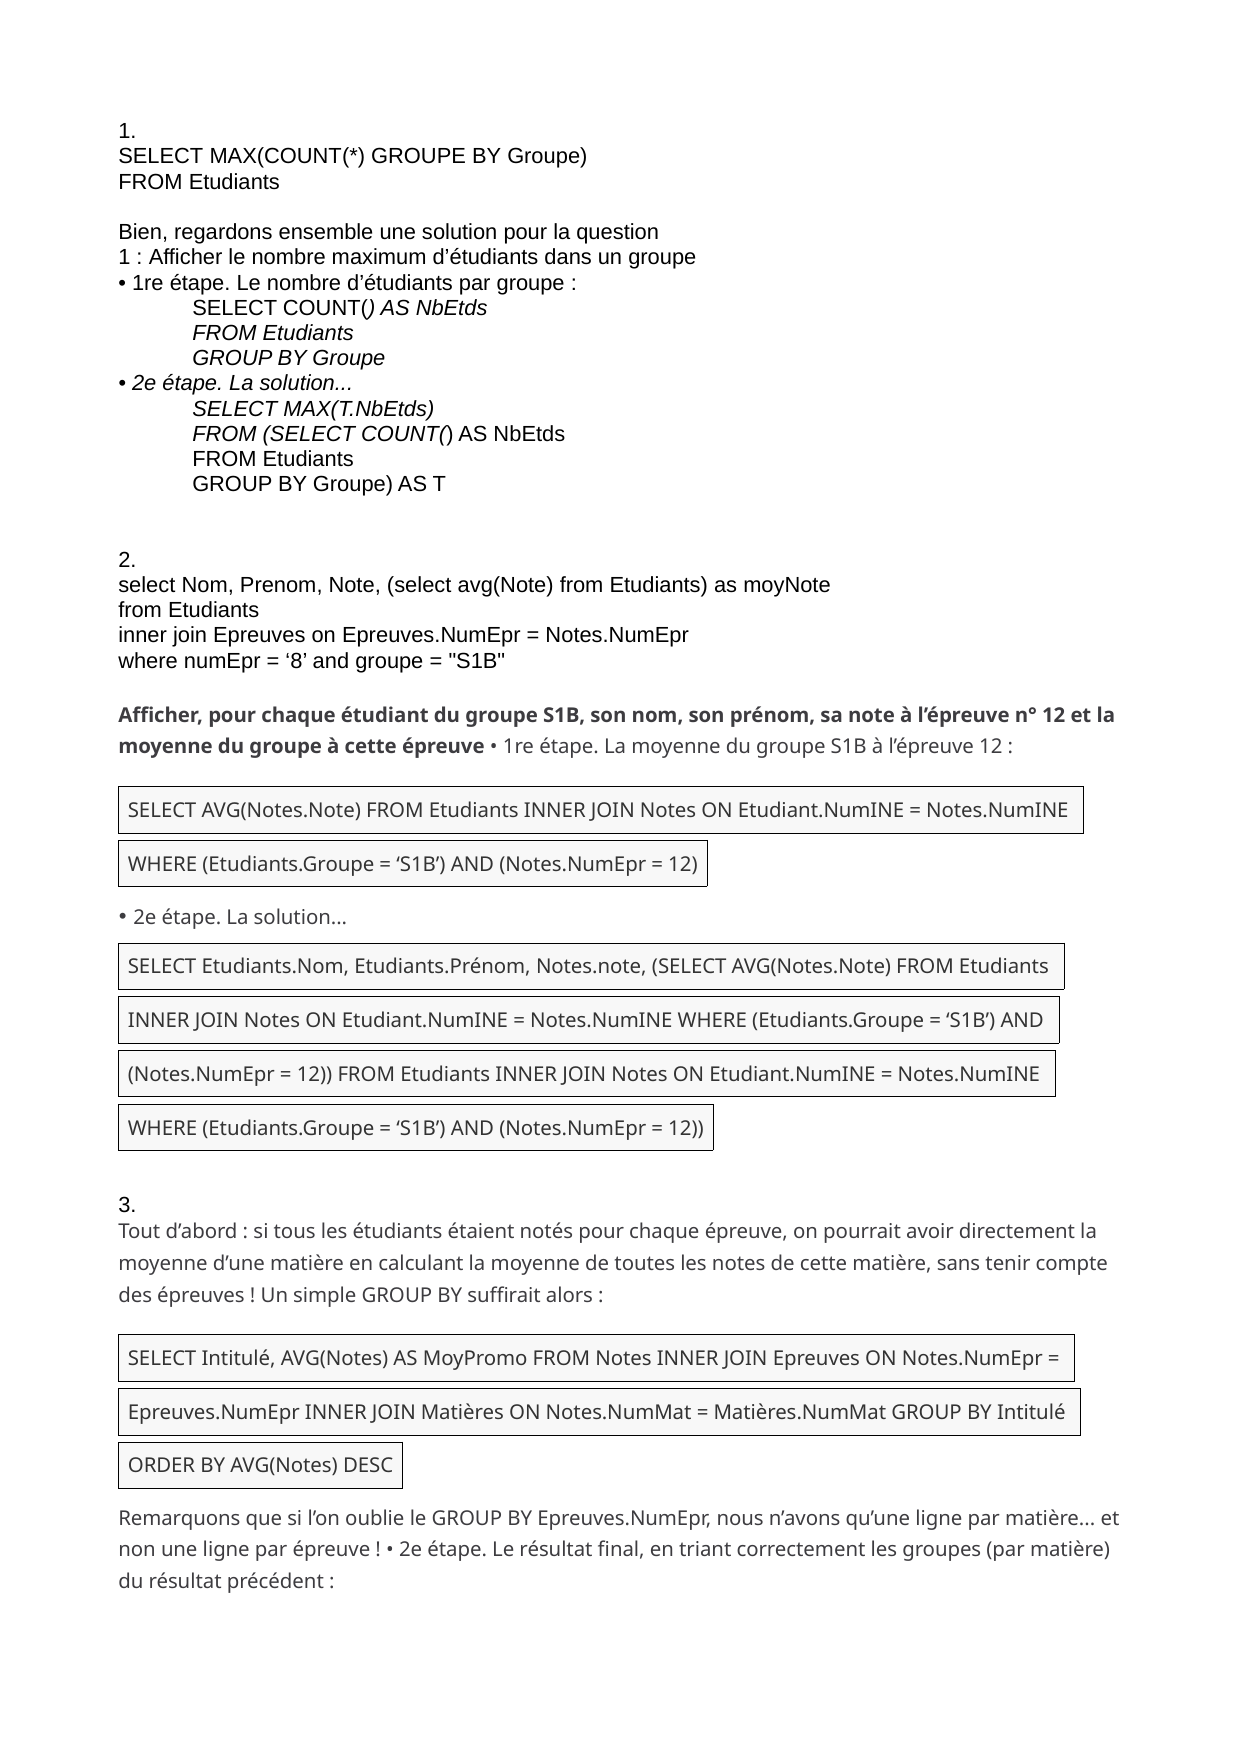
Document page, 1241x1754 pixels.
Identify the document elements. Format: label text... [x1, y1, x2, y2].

text SELECT Intitulé, AVG(Notes) AS MoyPromo FROM Notes INNER JOIN Epreuves ON Notes.NumEpr = Epreuves.NumEpr INNER JOIN Matières ON Notes.NumMat = Matières.NumMat GROUP BY Intitulé ORDER BY AVG(Notes) DESC [118, 1334, 1122, 1488]
text SELECT Etudiants.Nom, Etudiants.Prénom, Notes.note, (SELECT AVG(Notes.Note) FROM Etudiants INNER JOIN Notes ON Etudiant.NumINE = Notes.NumINE WHERE (Etudiants.Groupe = ‘S1B’) AND (Notes.NumEpr = 12)) FROM Etudiants INNER JOIN Notes ON Etudiant.NumINE = Notes.NumINE WHERE (Etudiants.Groupe = ‘S1B’) AND (Notes.NumEpr = 12)) [118, 943, 1122, 1150]
text • 2e étape. La solution... [118, 901, 1122, 931]
text FROM (SELECT COUNT() AS NbEtds [118, 421, 1122, 446]
text SELECT MAX(COUNT(*) GROUPE BY Groupe) [118, 143, 1122, 168]
text SELECT MAX(T.NbEtds) [118, 395, 1122, 421]
text SELECT COUNT() AS NbEtds [118, 294, 1122, 320]
text GROUP BY Groupe [118, 345, 1122, 370]
text FROM Etudiants [118, 446, 1122, 471]
text GROUP BY Groupe) AS T [118, 471, 1122, 496]
text Tout d’abord : si tous les étudiants étaient notés pour chaque épreuve, on pourrait avoir directement la moyenne d’une matière en calculant la moyenne de toutes les notes de cette matière, sans tenir compte des épreuves ! Un simple GROUP BY suffirait alors : [118, 1217, 1122, 1308]
text 1. [118, 118, 1122, 143]
text FROM Etudiants [118, 168, 1122, 194]
text 1 : Afficher le nombre maximum d’étudiants dans un groupe [118, 244, 1122, 269]
text where numEpr = ‘8’ and groupe = "S1B" [118, 647, 1122, 674]
text • 2e étape. La solution... [118, 370, 1122, 395]
text 2. [118, 547, 1122, 572]
text Afficher, pour chaque étudiant du groupe S1B, son nom, son prénom, sa note à l’épreuve n° 12 et la moyenne du groupe à cette épreuve • 1re étape. La moyenne du groupe S1B à l’épreuve 12 : [118, 700, 1122, 760]
text Bien, regardons ensemble une solution pour la question [118, 219, 1122, 244]
text Remarquons que si l’on oublie le GROUP BY Epreuves.NumEpr, nous n’avons qu’une ligne par matière... et non une ligne par épreuve ! • 2e étape. Le résultat final, en triant correctement les groupes (par matière) du résultat précédent : [118, 1503, 1122, 1594]
text SELECT AVG(Notes.Note) FROM Etudiants INNER JOIN Notes ON Etudiant.NumINE = Notes.NumINE WHERE (Etudiants.Groupe = ‘S1B’) AND (Notes.NumEpr = 12) [118, 786, 1122, 886]
text 3. [118, 1191, 1122, 1217]
text inner join Epreuves on Epreuves.NumEpr = Notes.NumEpr [118, 622, 1122, 647]
text from Etudiants [118, 597, 1122, 622]
text • 1re étape. Le nombre d’étudiants par groupe : [118, 269, 1122, 294]
text select Nom, Prenom, Note, (select avg(Note) from Etudiants) as moyNote [118, 572, 1122, 597]
text FROM Etudiants [118, 320, 1122, 345]
